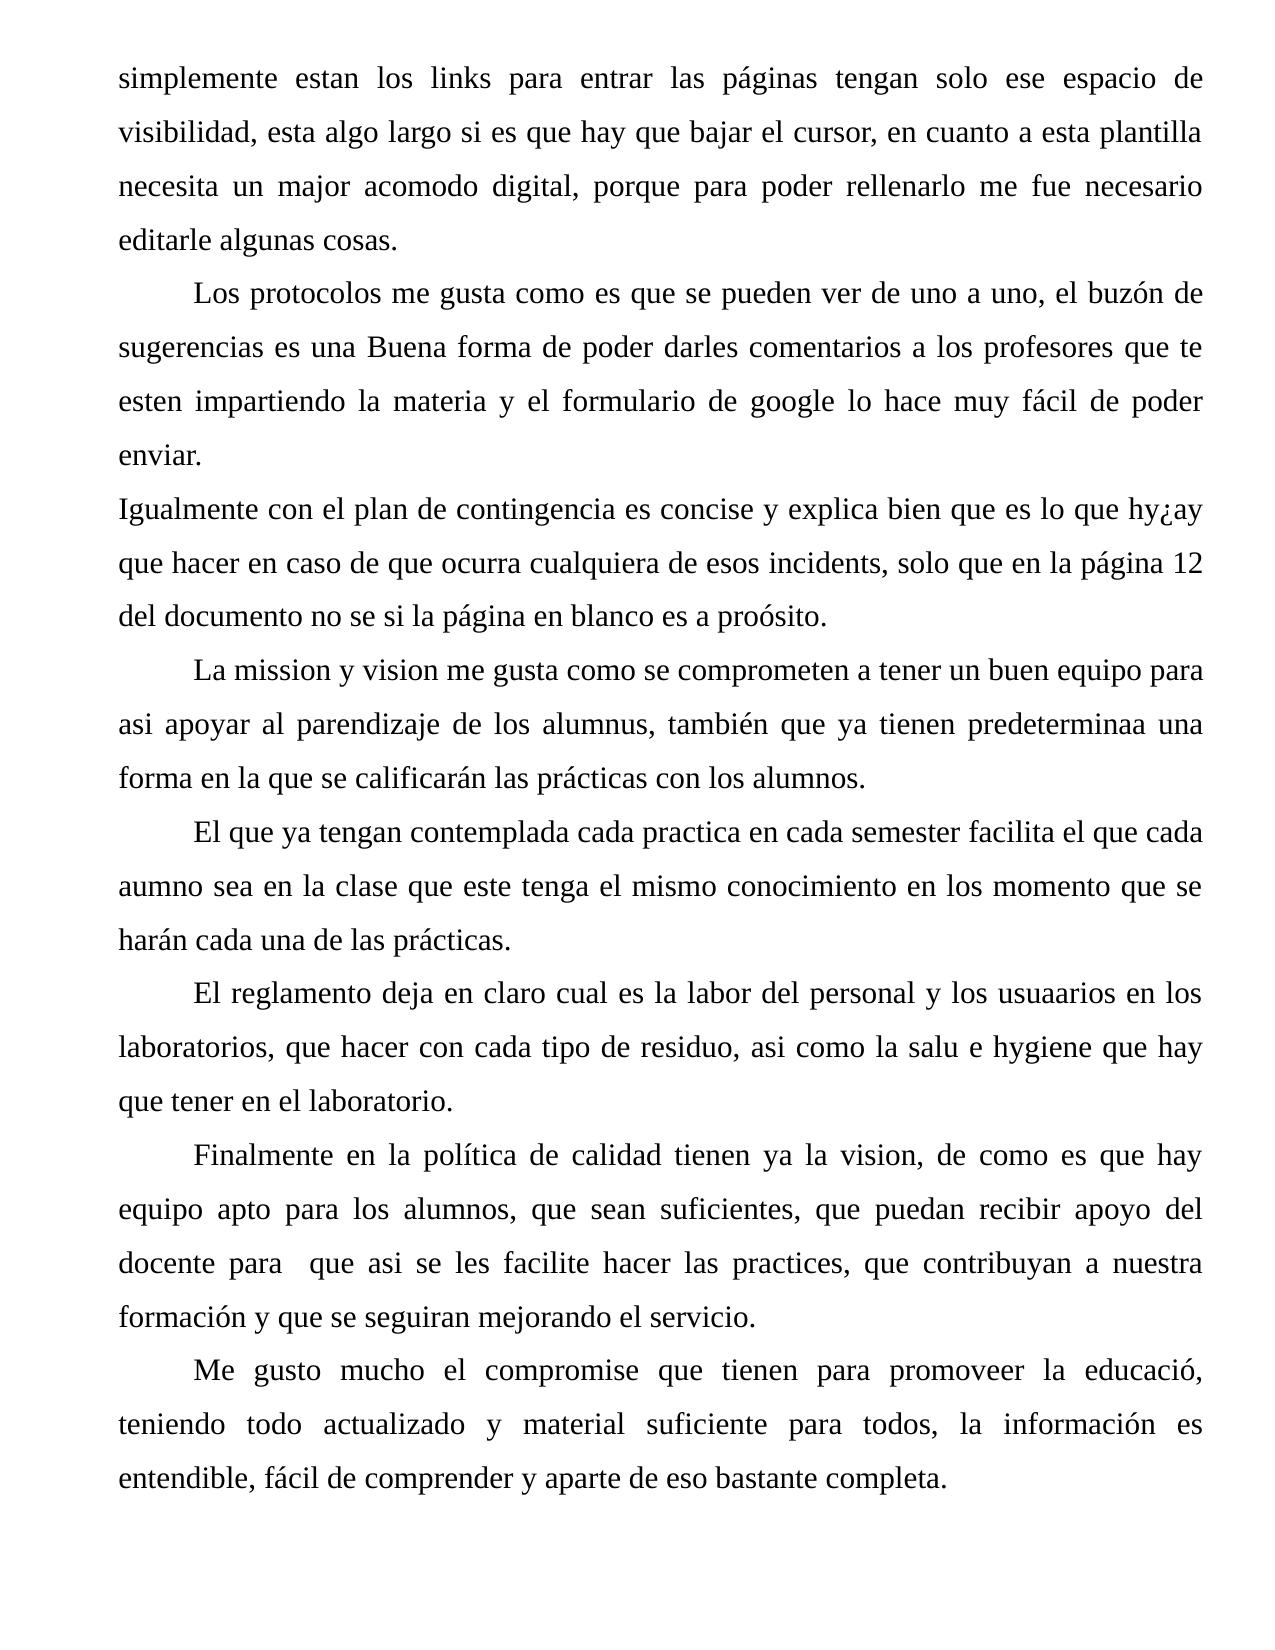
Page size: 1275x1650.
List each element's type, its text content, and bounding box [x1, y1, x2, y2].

text La mission y vision me gusta como se comprometen a tener un buen equipo para asi apoyar al parendizaje de los alumnus, también que ya tienen predeterminaa una forma en la que se calificarán las prácticas con los alumnos. [118, 652, 1205, 795]
text Los protocolos me gusta como es que se pueden ver de uno a uno, el buzón de sugerencias es una Buena forma de poder darles comentarios a los profesores que te esten impartiendo la materia y el formulario de google lo hace muy fácil de poder enviar. [118, 274, 1205, 472]
text El reglamento deja en claro cual es la labor del personal y los usuaarios en los laboratorios, que hacer con cada tipo de residuo, asi como la salu e hygiene que hay que tener en el laboratorio. [118, 975, 1205, 1118]
text simplemente estan los links para entrar las páginas tengan solo ese espacio de visibilidad, esta algo largo si es que hay que bajar el cursor, en cuanto a esta plantilla necesita un major acomodo digital, porque para poder rellenarlo me fue necesario editarle algunas cosas. [118, 59, 1205, 257]
text Me gusto mucho el compromise que tienen para promoveer la educació, teniendo todo actualizado y material suficiente para todos, la información es entendible, fácil de comprender y aparte de eso bastante completa. [118, 1352, 1205, 1495]
text Finalmente en la política de calidad tienen ya la vision, de como es que hay equipo apto para los alumnos, que sean suficientes, que puedan recibir apoyo del docente para que asi se les facilite hacer las practices, que contribuyan a nuestra formación y que se seguiran mejorando el servicio. [118, 1136, 1205, 1334]
text Igualmente con el plan de contingencia es concise y explica bien que es lo que hy¿ay que hacer en caso de que ocurra cualquiera de esos incidents, solo que en la página 12 del documento no se si la página en blanco es a proósito. [118, 490, 1205, 634]
text El que ya tengan contemplada cada practica en cada semester facilita el que cada aumno sea en la clase que este tenga el mismo conocimiento en los momento que se harán cada una de las prácticas. [118, 813, 1205, 957]
